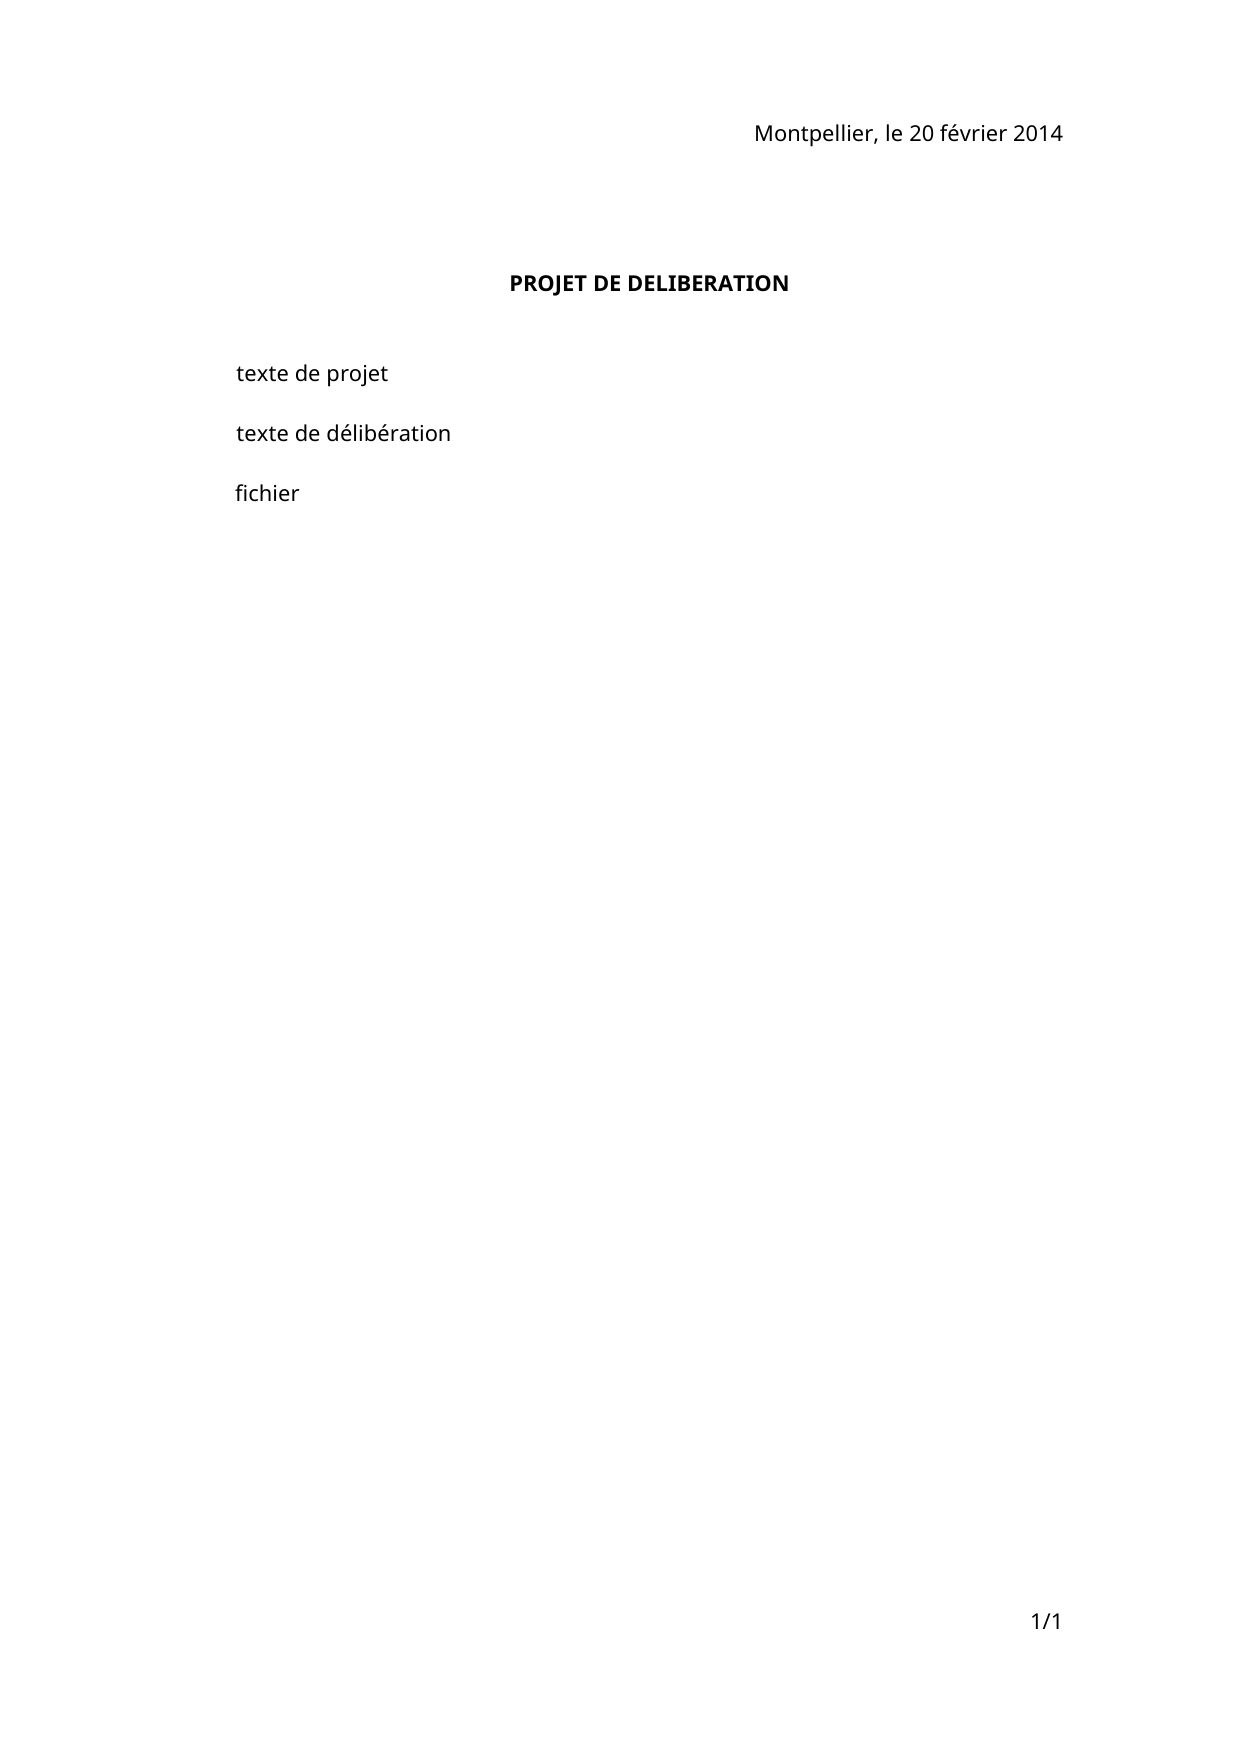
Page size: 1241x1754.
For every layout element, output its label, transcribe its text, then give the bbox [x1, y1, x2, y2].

text texte de délibération [177, 418, 1063, 448]
text PROJET DE DELIBERATION [177, 268, 1063, 298]
text Montpellier, le 20 février 2014 [177, 118, 1063, 148]
text fichier [177, 478, 1063, 508]
text texte de projet [177, 358, 1063, 388]
